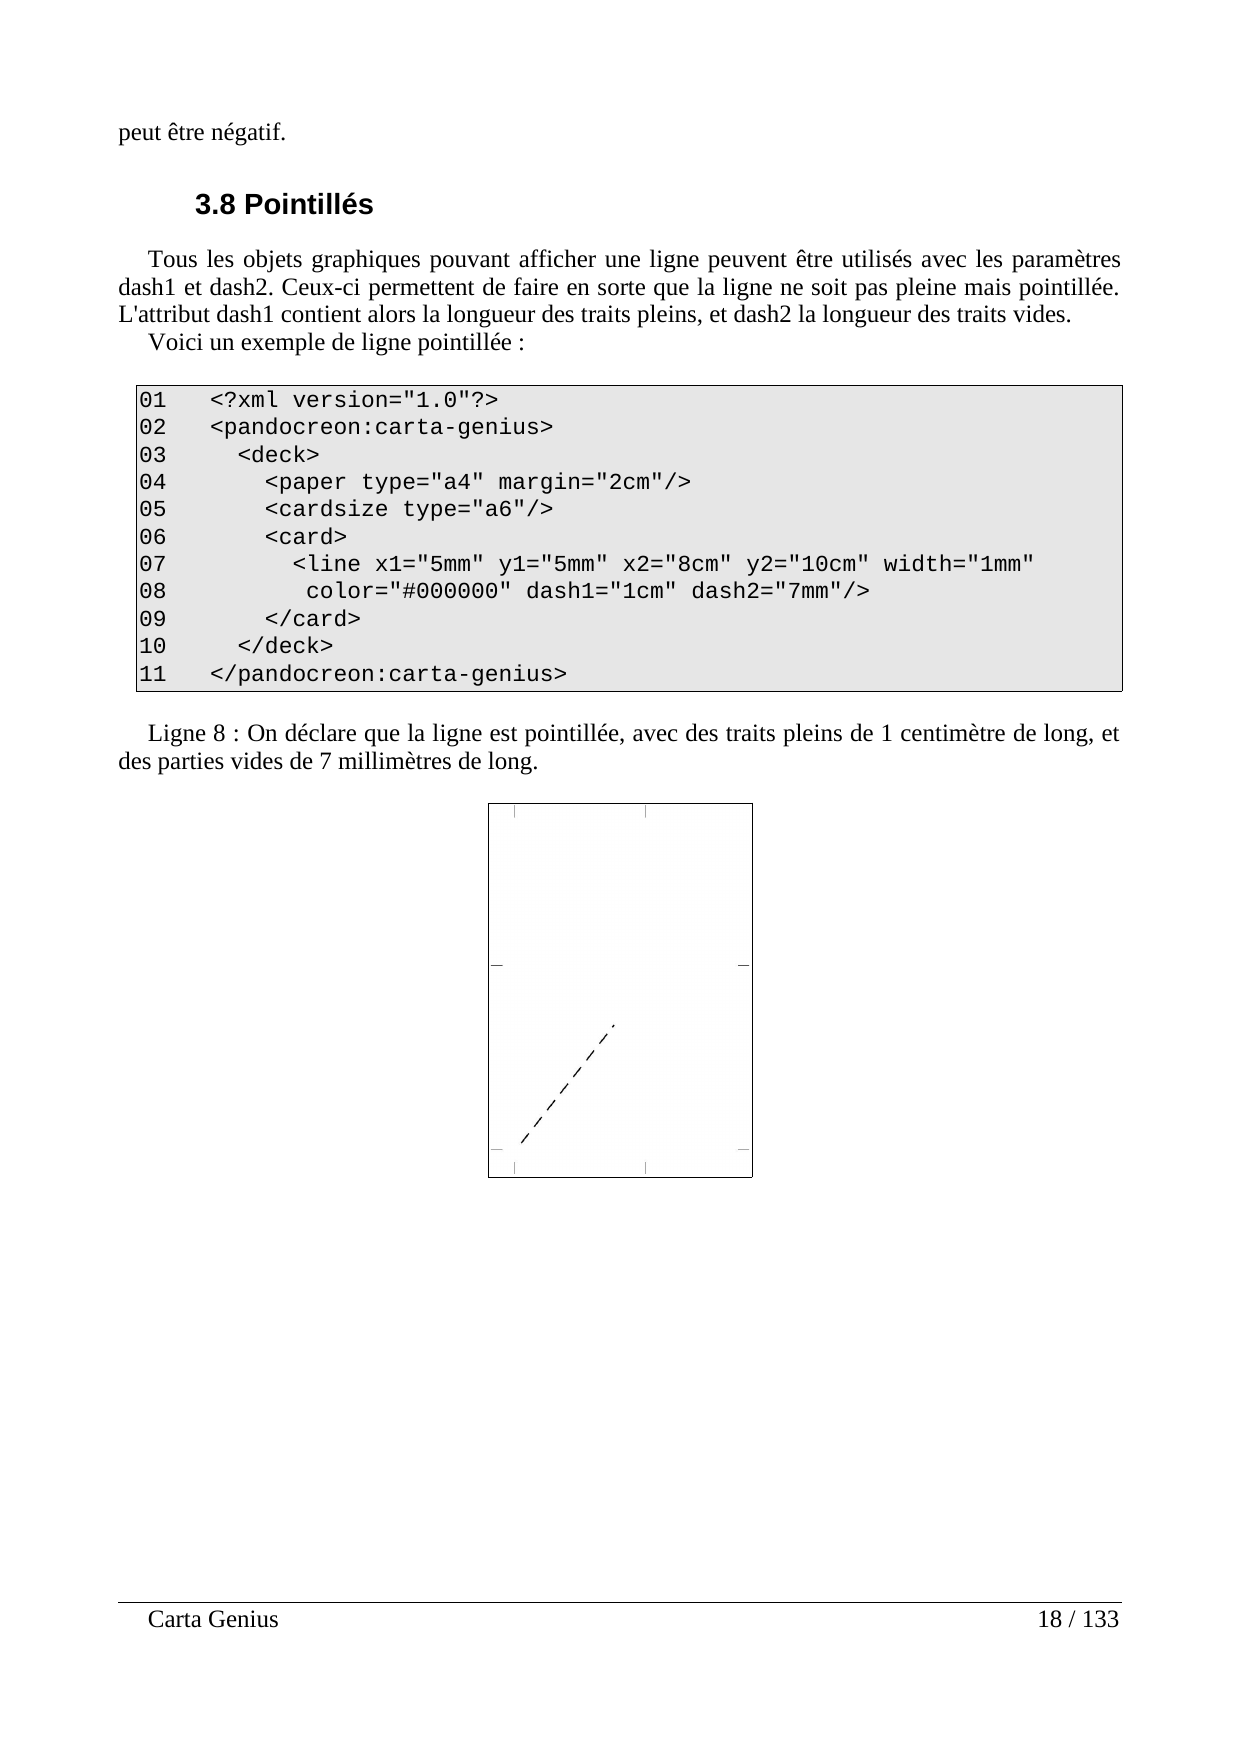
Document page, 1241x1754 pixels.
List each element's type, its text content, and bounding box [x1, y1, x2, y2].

text Ligne 8 : On déclare que la ligne est pointillée, avec des traits pleins de 1 centimètre de long, et des parties vides de 7 millimètres de long. [118, 719, 1122, 775]
text 05 <cardsize type="a6"/> [137, 494, 1122, 522]
text 10 </deck> [137, 631, 1122, 659]
picture [490, 805, 750, 1174]
subtitle Pointillés [195, 188, 1122, 221]
text Voici un exemple de ligne pointillée : [118, 328, 1122, 356]
text 06 <card> [137, 522, 1122, 549]
text 08 color="#000000" dash1="1cm" dash2="7mm"/> [137, 577, 1122, 604]
text 09 </card> [137, 604, 1122, 631]
text 07 <line x1="5mm" y1="5mm" x2="8cm" y2="10cm" width="1mm" [137, 549, 1122, 577]
text peut être négatif. [118, 118, 1122, 146]
text 01 <?xml version="1.0"?> [137, 386, 1122, 412]
text 02 <pandocreon:carta-genius> [137, 412, 1122, 440]
text 04 <paper type="a4" margin="2cm"/> [137, 467, 1122, 494]
text 03 <deck> [137, 440, 1122, 467]
text Tous les objets graphiques pouvant afficher une ligne peuvent être utilisés avec les paramètres dash1 et dash2. Ceux-ci permettent de faire en sorte que la ligne ne soit pas pleine mais pointillée. L'attribut dash1 contient alors la longueur des traits pleins, et dash2 la longueur des traits vides. [118, 245, 1122, 328]
text 11 </pandocreon:carta-genius> [137, 659, 1122, 691]
